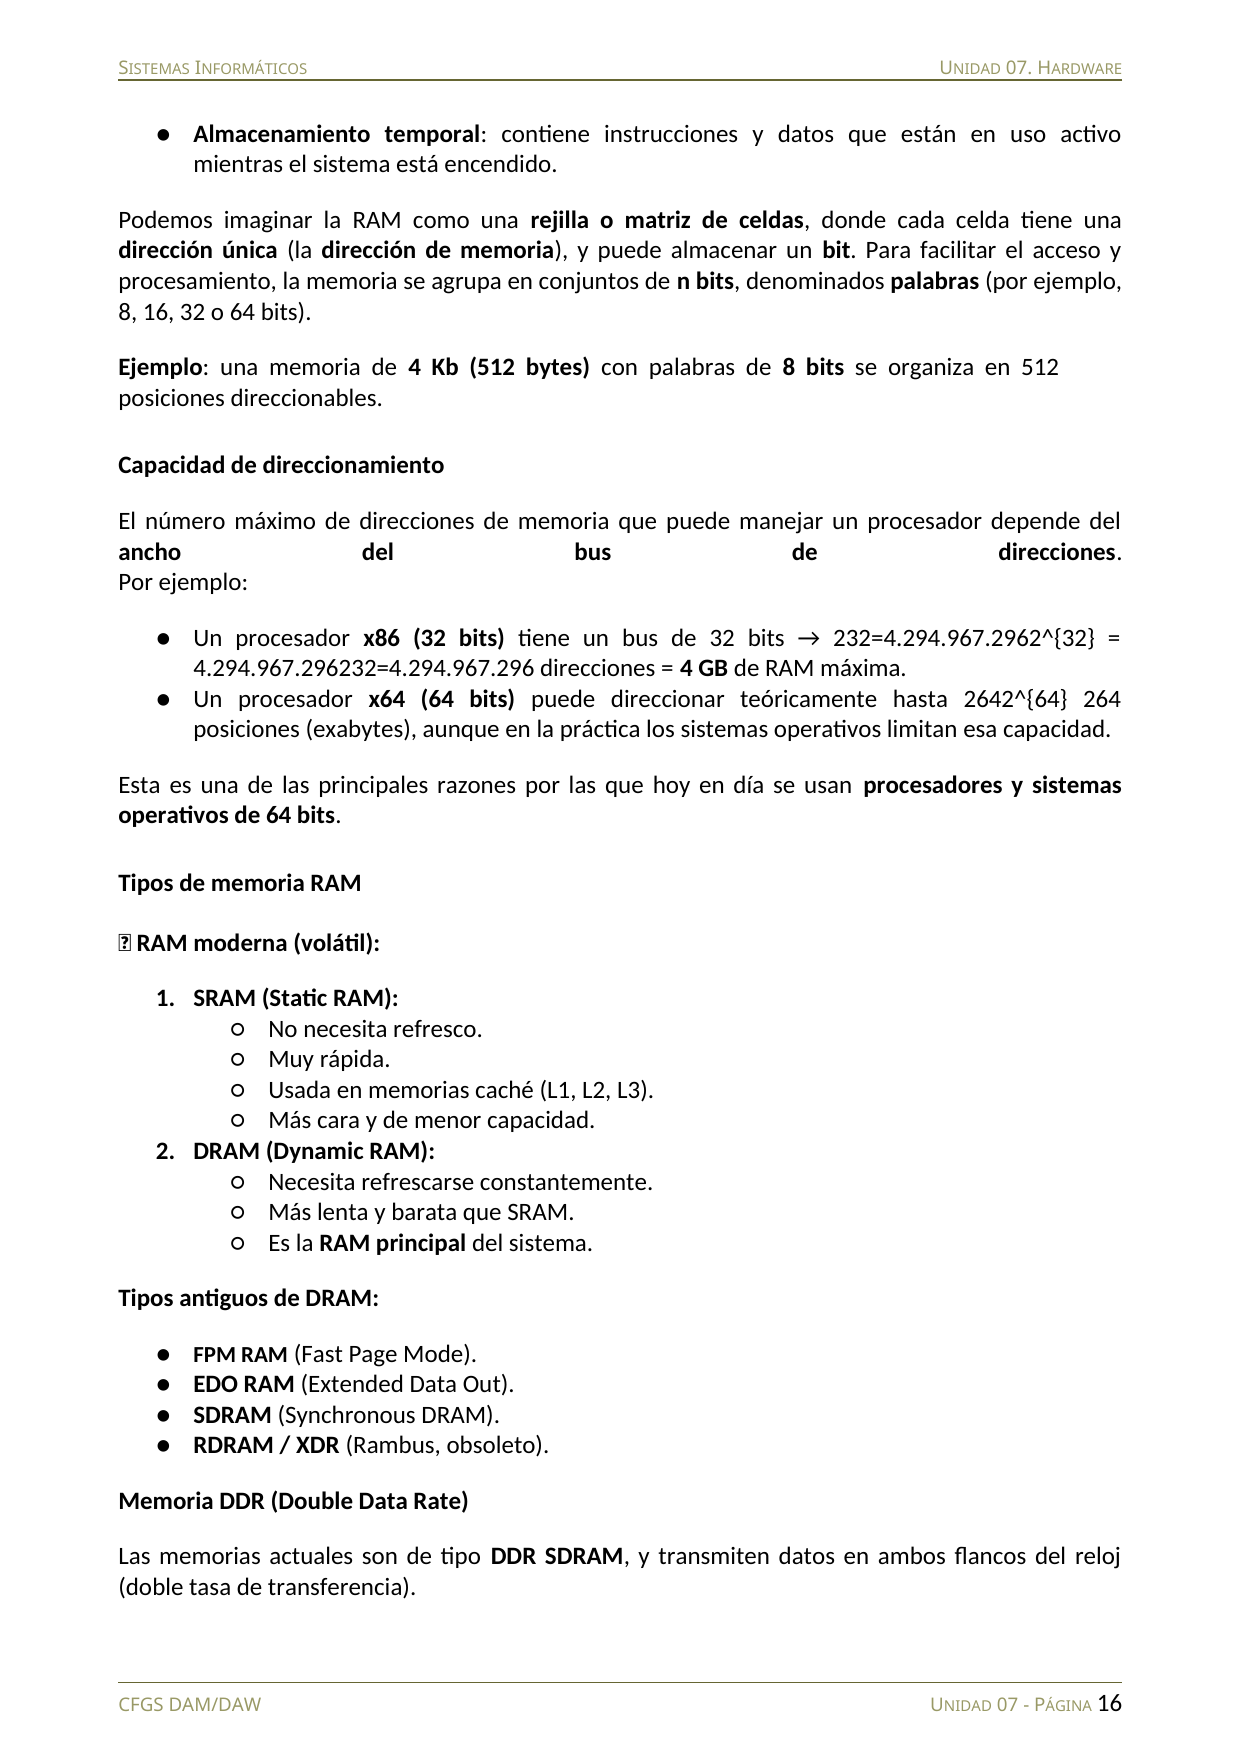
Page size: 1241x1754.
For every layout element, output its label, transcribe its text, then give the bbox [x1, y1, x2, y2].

list RDRAM / XDR (Rambus, obsoleto). [156, 1429, 1122, 1460]
text Memoria DDR (Double Data Rate) [118, 1485, 1122, 1515]
text Podemos imaginar la RAM como una rejilla o matriz de celdas, donde cada celda tiene una dirección única (la dirección de memoria), y puede almacenar un bit. Para facilitar el acceso y procesamiento, la memoria se agrupa en conjuntos de n bits, denominados palabras (por ejemplo, 8, 16, 32 o 64 bits). [118, 204, 1122, 326]
list Más lenta y barata que SRAM. [231, 1196, 1122, 1227]
text Esta es una de las principales razones por las que hoy en día se usan procesadores y sistemas operativos de 64 bits. [118, 769, 1122, 830]
list FPM RAM (Fast Page Mode). [156, 1338, 1122, 1368]
list SRAM (Static RAM): [156, 983, 1122, 1013]
list DRAM (Dynamic RAM): [156, 1135, 1122, 1166]
list EDO RAM (Extended Data Out). [156, 1368, 1122, 1399]
text Tipos antiguos de DRAM: [118, 1282, 1122, 1313]
list SDRAM (Synchronous DRAM). [156, 1399, 1122, 1429]
list Necesita refrescarse constantemente. [231, 1166, 1122, 1196]
text El número máximo de direcciones de memoria que puede manejar un procesador depende del ancho del bus de direcciones. Por ejemplo: [118, 505, 1122, 597]
list No necesita refresco. [231, 1013, 1122, 1044]
list Almacenamiento temporal: contiene instrucciones y datos que están en uso activo mientras el sistema está encendido. [156, 118, 1122, 179]
list Usada en memorias caché (L1, L2, L3). [231, 1074, 1122, 1105]
list Muy rápida. [231, 1044, 1122, 1074]
text Las memorias actuales son de tipo DDR SDRAM, y transmiten datos en ambos flancos del reloj (doble tasa de transferencia). [118, 1540, 1122, 1601]
text Ejemplo: una memoria de 4 Kb (512 bytes) con palabras de 8 bits se organiza en 512 posiciones direccionables. [118, 351, 1060, 412]
list Más cara y de menor capacidad. [231, 1105, 1122, 1135]
list Un procesador x64 (64 bits) puede direccionar teóricamente hasta 2642^{64} 264 posiciones (exabytes), aunque en la práctica los sistemas operativos limitan esa capacidad. [156, 683, 1122, 744]
text 🔹 RAM moderna (volátil): [118, 927, 1122, 958]
list Es la RAM principal del sistema. [231, 1227, 1122, 1257]
text Capacidad de direccionamiento [118, 450, 1122, 480]
text Tipos de memoria RAM [118, 867, 1122, 898]
list Un procesador x86 (32 bits) tiene un bus de 32 bits → 232=4.294.967.2962^{32} = 4.294.967.296232=4.294.967.296 direcciones = 4 GB de RAM máxima. [156, 622, 1122, 683]
